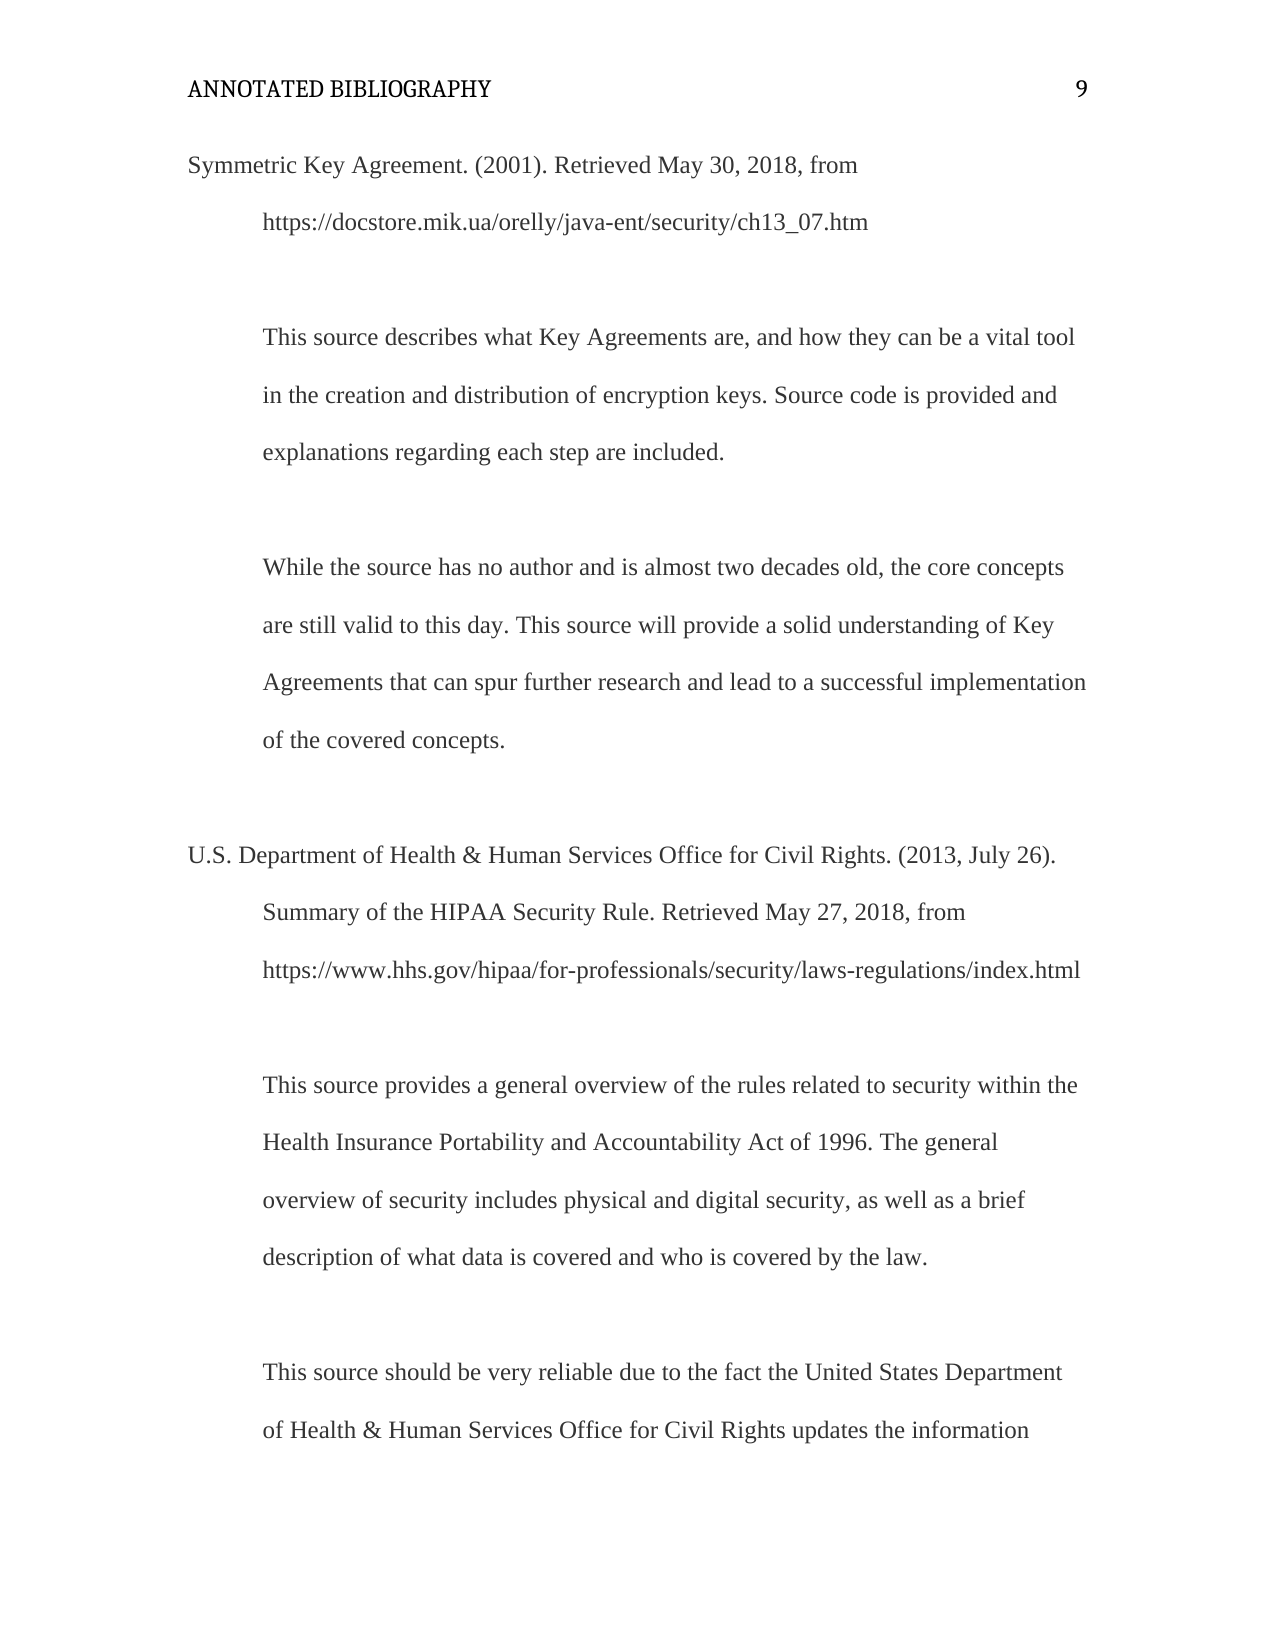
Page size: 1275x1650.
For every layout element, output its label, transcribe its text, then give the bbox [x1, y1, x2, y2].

text U.S. Department of Health & Human Services Office for Civil Rights. (2013, July 26). Summary of the HIPAA Security Rule. Retrieved May 27, 2018, from https://www.hhs.gov/hipaa/for-professionals/security/laws-regulations/index.html [187, 840, 1087, 984]
text This source describes what Key Agreements are, and how they can be a vital tool in the creation and distribution of encryption keys. Source code is provided and explanations regarding each step are included. [187, 322, 1087, 466]
text Symmetric Key Agreement. (2001). Retrieved May 30, 2018, from https://docstore.mik.ua/orelly/java-ent/security/ch13_07.htm [187, 150, 1087, 236]
text While the source has no author and is almost two decades old, the core concepts are still valid to this day. This source will provide a solid understanding of Key Agreements that can spur further research and lead to a successful implementation of the covered concepts. [187, 552, 1087, 754]
text This source provides a general overview of the rules related to security within the Health Insurance Portability and Accountability Act of 1996. The general overview of security includes physical and digital security, as well as a brief description of what data is covered and who is covered by the law. [187, 1070, 1087, 1271]
text This source should be very reliable due to the fact the United States Department of Health & Human Services Office for Civil Rights updates the information [187, 1357, 1087, 1444]
